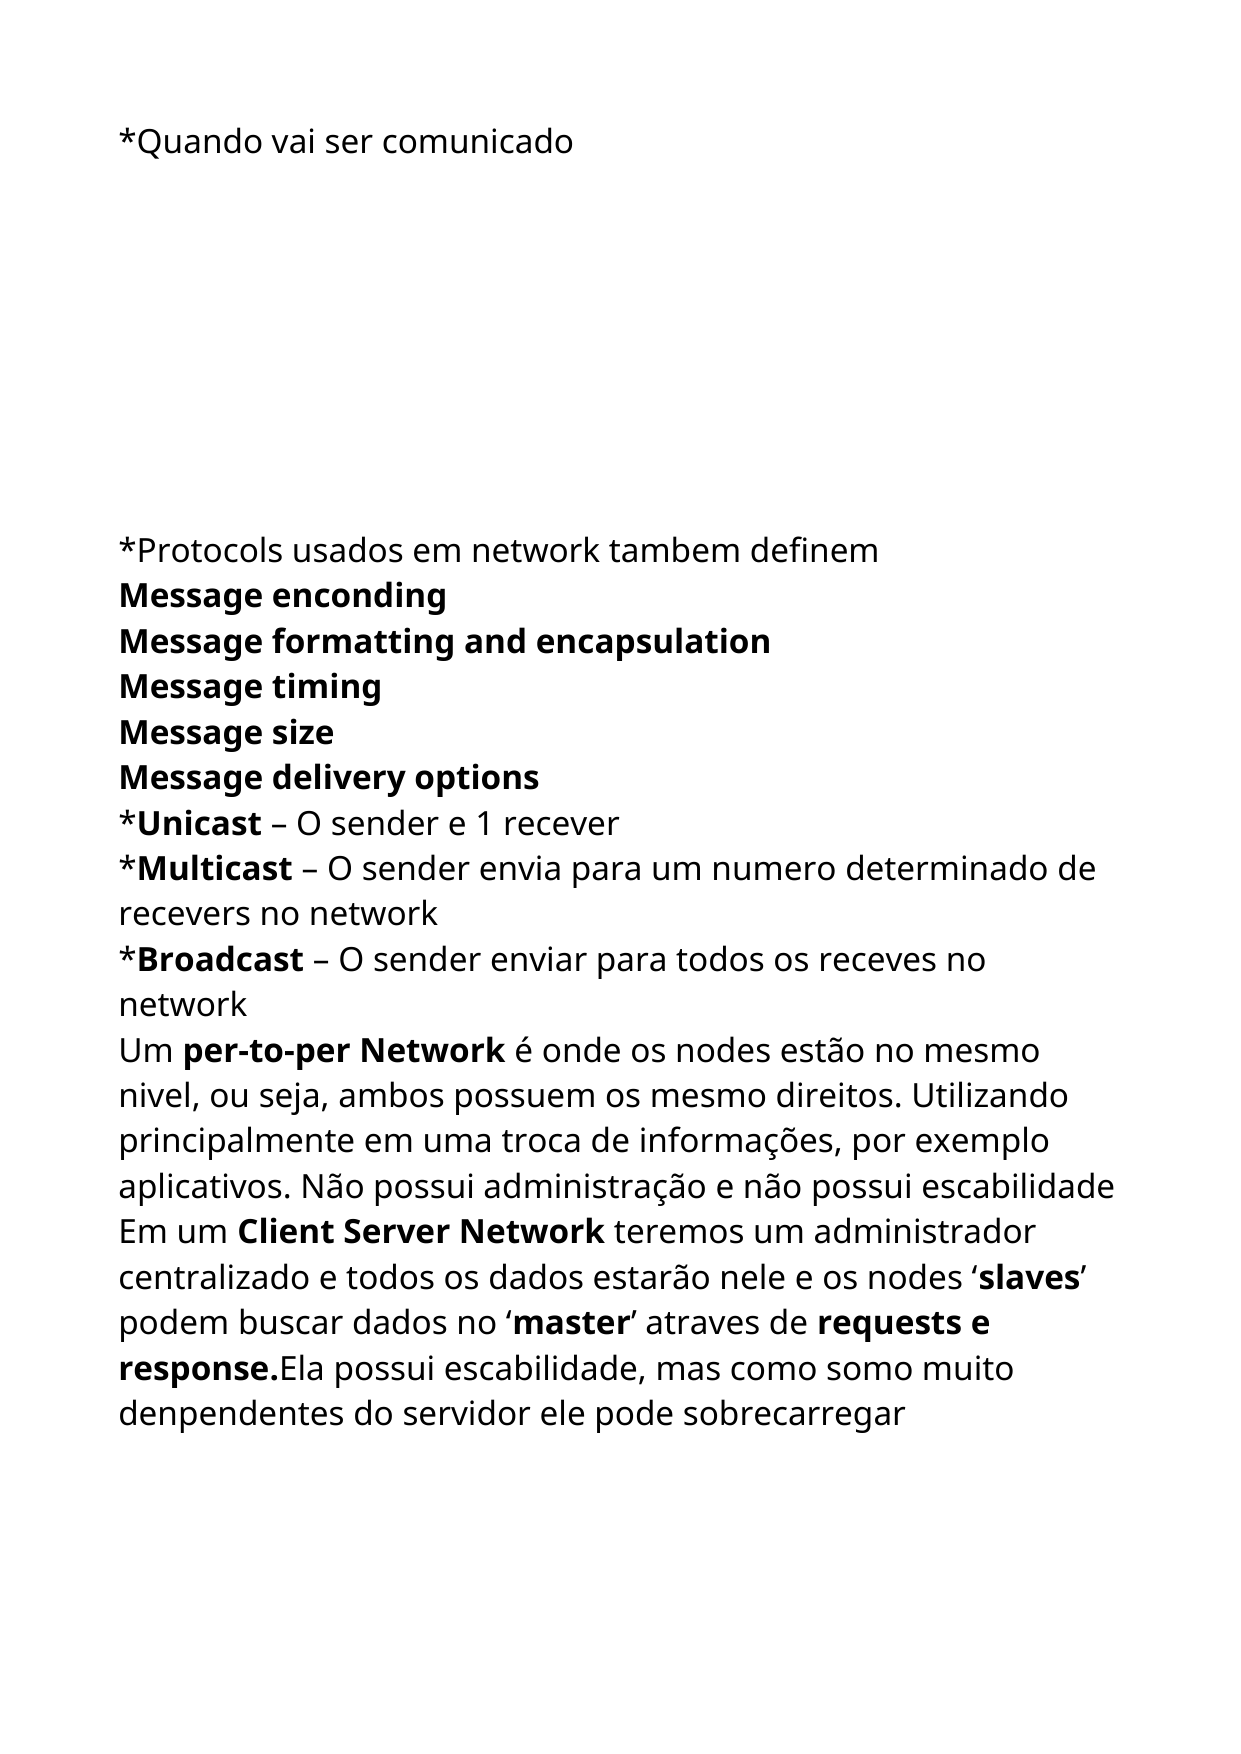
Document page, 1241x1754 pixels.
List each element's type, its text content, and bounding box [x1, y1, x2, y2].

text Message enconding [118, 572, 1122, 618]
text *Unicast – O sender e 1 recever [118, 799, 1122, 845]
text Message delivery options [118, 754, 1122, 799]
text *Protocols usados em network tambem definem [118, 527, 1122, 572]
text *Multicast – O sender envia para um numero determinado de recevers no network [118, 845, 1122, 936]
text Message timing [118, 663, 1122, 708]
text *Broadcast – O sender enviar para todos os receves no network [118, 936, 1122, 1026]
text Um per-to-per Network é onde os nodes estão no mesmo nivel, ou seja, ambos possuem os mesmo direitos. Utilizando principalmente em uma troca de informações, por exemplo aplicativos. Não possui administração e não possui escabilidade [118, 1026, 1122, 1208]
text Message formatting and encapsulation [118, 618, 1122, 663]
text *Quando vai ser comunicado [118, 118, 1122, 163]
text Message size [118, 708, 1122, 754]
text Em um Client Server Network teremos um administrador centralizado e todos os dados estarão nele e os nodes ‘slaves’ podem buscar dados no ‘master’ atraves de requests e response.Ela possui escabilidade, mas como somo muito denpendentes do servidor ele pode sobrecarregar [118, 1208, 1122, 1435]
